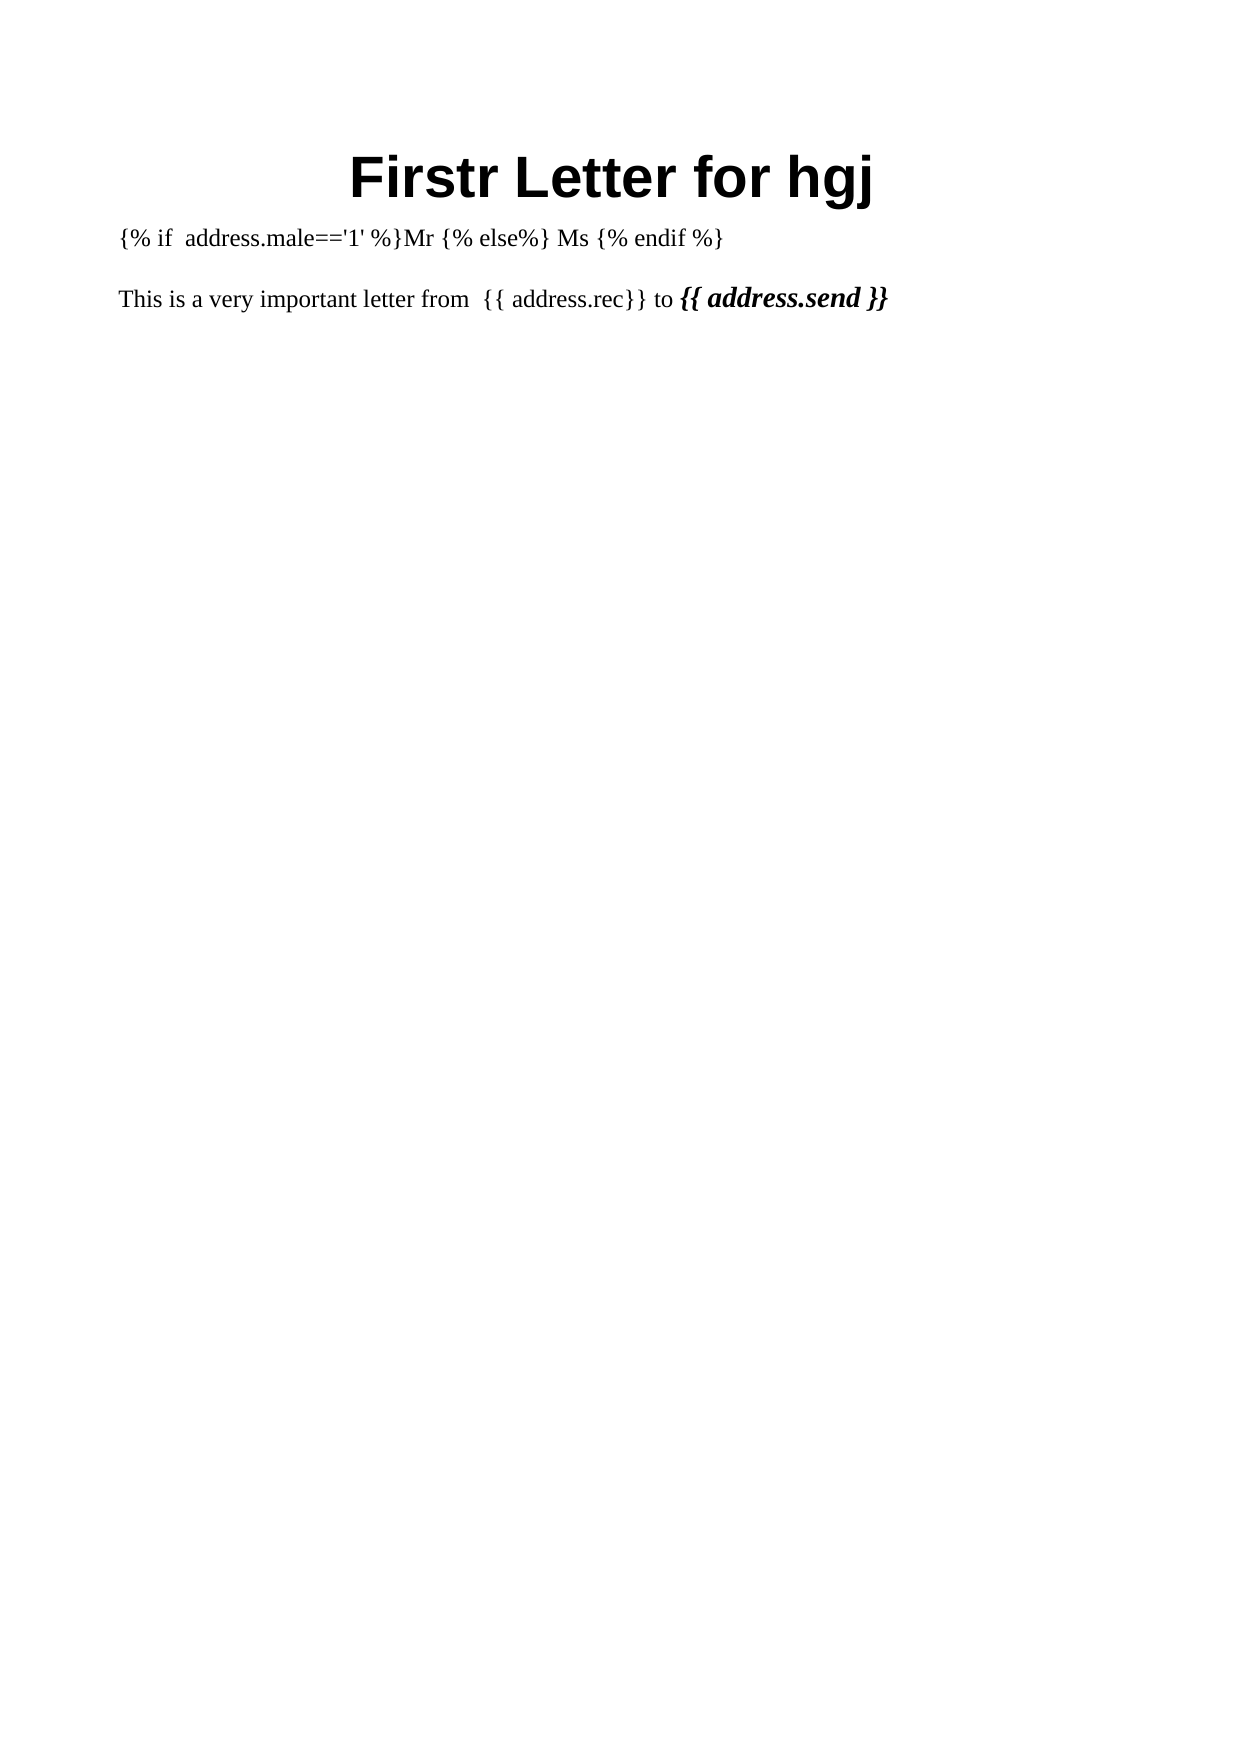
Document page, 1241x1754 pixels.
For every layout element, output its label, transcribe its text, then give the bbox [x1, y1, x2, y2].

text {% if address.male=='1' %}Mr {% else%} Ms {% endif %} [118, 223, 1122, 251]
title Firstr Letter for hgj [118, 143, 1122, 210]
text This is a very important letter from {{ address.rec}} to {{ address.send }} [118, 280, 1122, 314]
